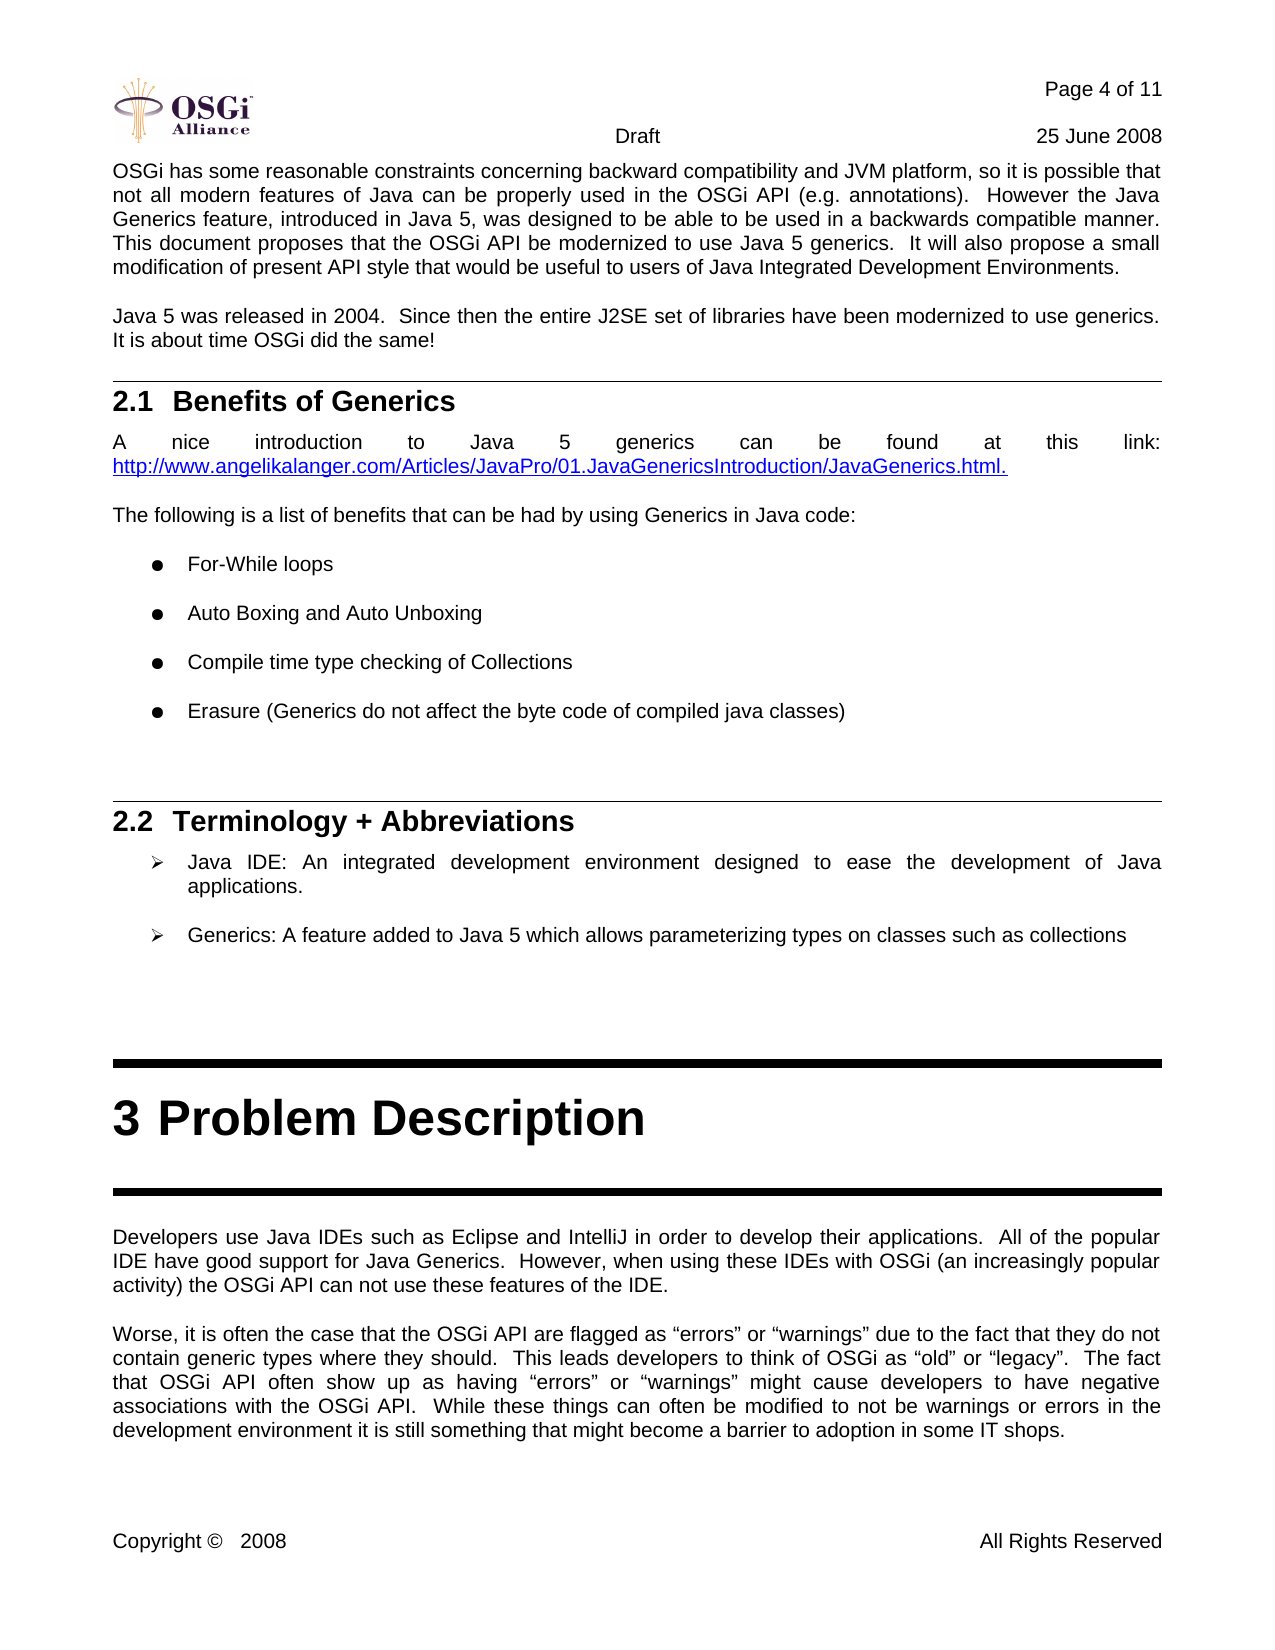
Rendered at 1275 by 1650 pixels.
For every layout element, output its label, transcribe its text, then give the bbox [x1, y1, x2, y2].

list Java IDE: An integrated development environment designed to ease the development of Java applications. [150, 850, 1162, 898]
subtitle Benefits of Generics [112, 382, 1162, 417]
text Java 5 was released in 2004. Since then the entire J2SE set of libraries have been modernized to use generics. It is about time OSGi did the same! [112, 304, 1162, 352]
text OSGi has some reasonable constraints concerning backward compatibility and JVM platform, so it is possible that not all modern features of Java can be properly used in the OSGi API (e.g. annotations). However the Java Generics feature, introduced in Java 5, was designed to be able to be used in a backwards compatible manner. This document proposes that the OSGi API be modernized to use Java 5 generics. It will also propose a small modification of present API style that would be useful to users of Java Integrated Development Environments. [112, 159, 1162, 279]
list Erasure (Generics do not affect the byte code of compiled java classes) [150, 699, 1162, 723]
text Developers use Java IDEs such as Eclipse and IntelliJ in order to develop their applications. All of the popular IDE have good support for Java Generics. However, when using these IDEs with OSGi (an increasingly popular activity) the OSGi API can not use these features of the IDE. [112, 1225, 1162, 1297]
list Generics: A feature added to Java 5 which allows parameterizing types on classes such as collections [150, 923, 1162, 947]
list Compile time type checking of Collections [150, 650, 1162, 674]
subtitle Problem Description [112, 1060, 1162, 1196]
list For-While loops [150, 552, 1162, 576]
picture [114, 78, 254, 143]
text A nice introduction to Java 5 generics can be found at this link: http://www.angelikalanger.com/Articles/JavaPro/01.JavaGenericsIntroduction/JavaGenerics.html. [112, 430, 1162, 478]
subtitle Terminology + Abbreviations [112, 802, 1162, 837]
text The following is a list of benefits that can be had by using Generics in Java code: [112, 503, 1162, 527]
list Auto Boxing and Auto Unboxing [150, 601, 1162, 625]
text Worse, it is often the case that the OSGi API are flagged as “errors” or “warnings” due to the fact that they do not contain generic types where they should. This leads developers to think of OSGi as “old” or “legacy”. The fact that OSGi API often show up as having “errors” or “warnings” might cause developers to have negative associations with the OSGi API. While these things can often be modified to not be warnings or errors in the development environment it is still something that might become a barrier to adoption in some IT shops. [112, 1322, 1162, 1442]
